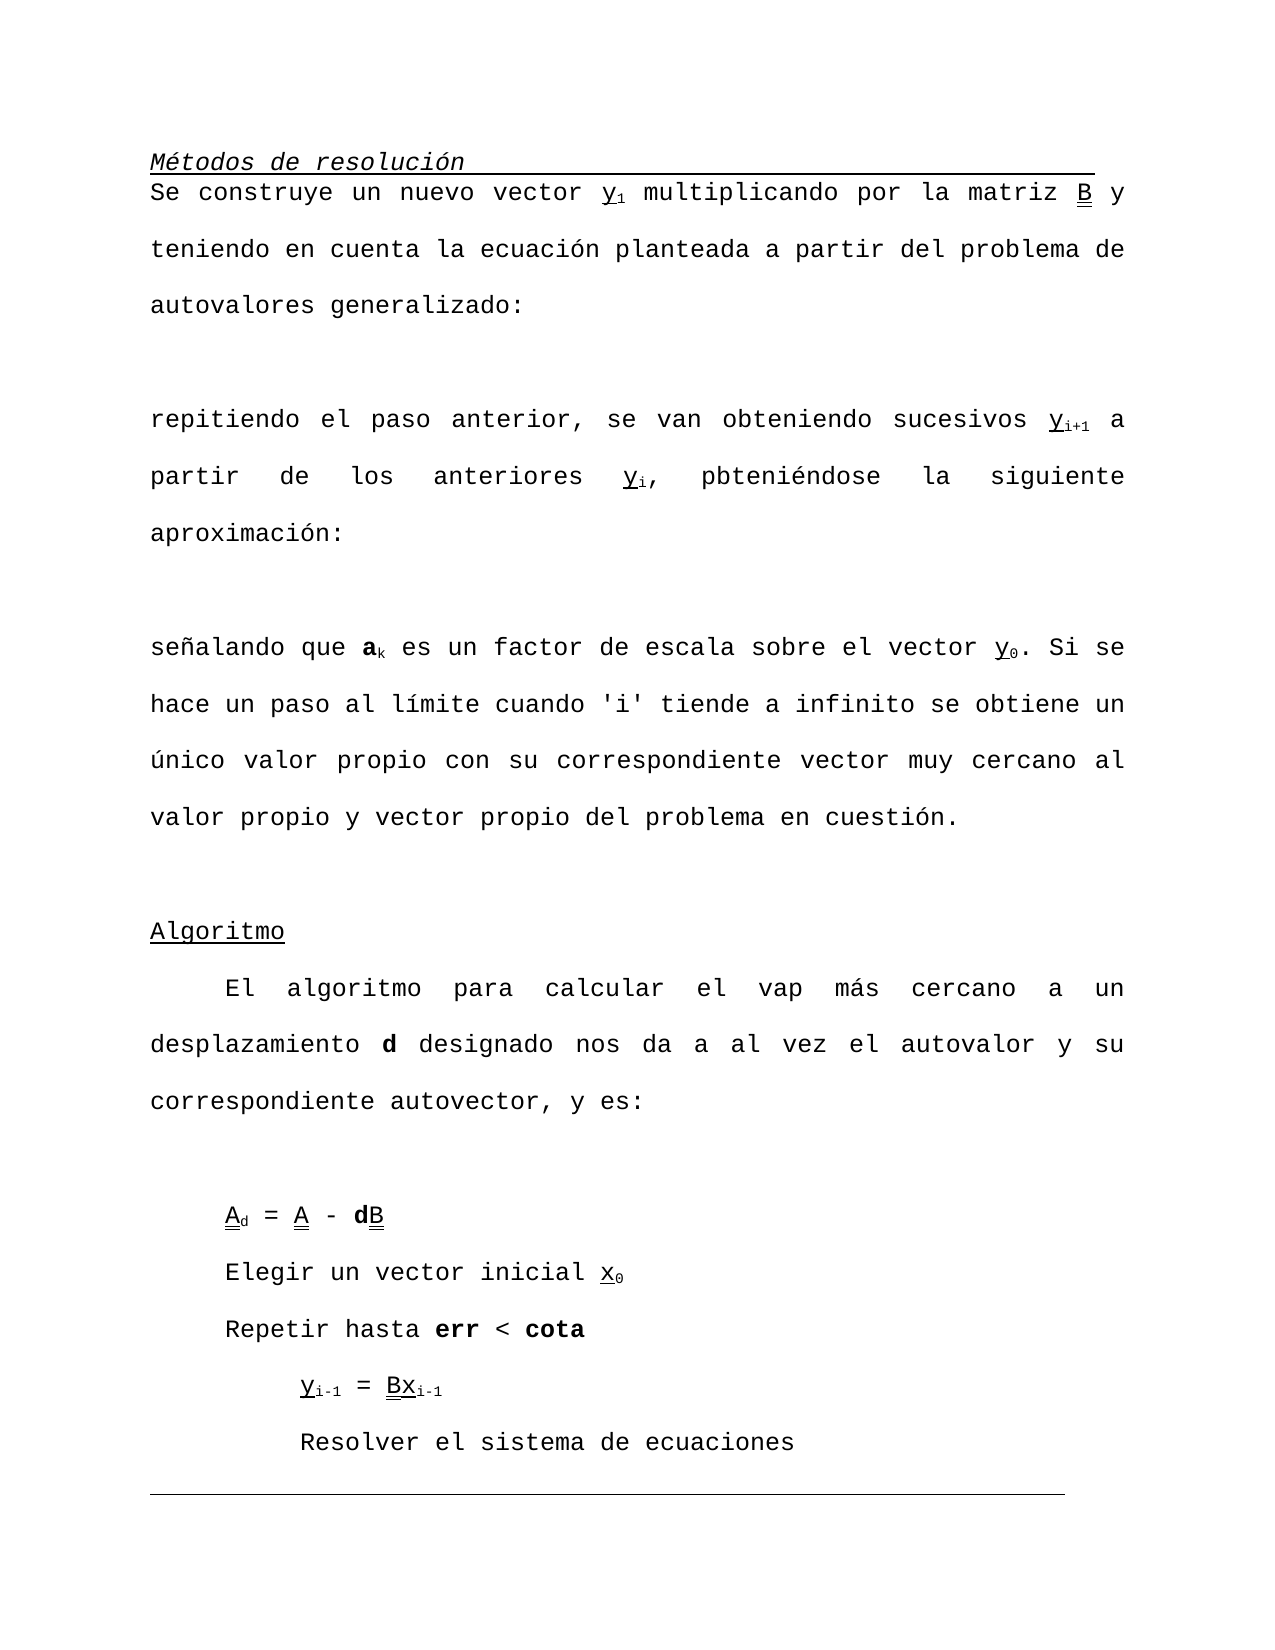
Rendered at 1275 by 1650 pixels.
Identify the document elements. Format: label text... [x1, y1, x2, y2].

text señalando que ak es un factor de escala sobre el vector y0. Si se hace un paso al límite cuando 'i' tiende a infinito se obtiene un único valor propio con su correspondiente vector muy cercano al valor propio y vector propio del problema en cuestión. [150, 634, 1125, 833]
text El algoritmo para calcular el vap más cercano a un desplazamiento d designado nos da a al vez el autovalor y su correspondiente autovector, y es: [150, 975, 1125, 1117]
text Se construye un nuevo vector y1 multiplicando por la matriz B y teniendo en cuenta la ecuación planteada a partir del problema de autovalores generalizado: [150, 179, 1125, 321]
text Resolver el sistema de ecuaciones [150, 1429, 1125, 1458]
text yi-1 = Bxi-1 [150, 1373, 1125, 1401]
text Algoritmo [150, 919, 1125, 947]
text Ad = A - dB [150, 1203, 1125, 1231]
text repitiendo el paso anterior, se van obteniendo sucesivos yi+1 a partir de los anteriores yi, pbteniéndose la siguiente aproximación: [150, 407, 1125, 549]
text Elegir un vector inicial x0 [150, 1259, 1125, 1288]
text Repetir hasta err < cota [150, 1316, 1125, 1344]
